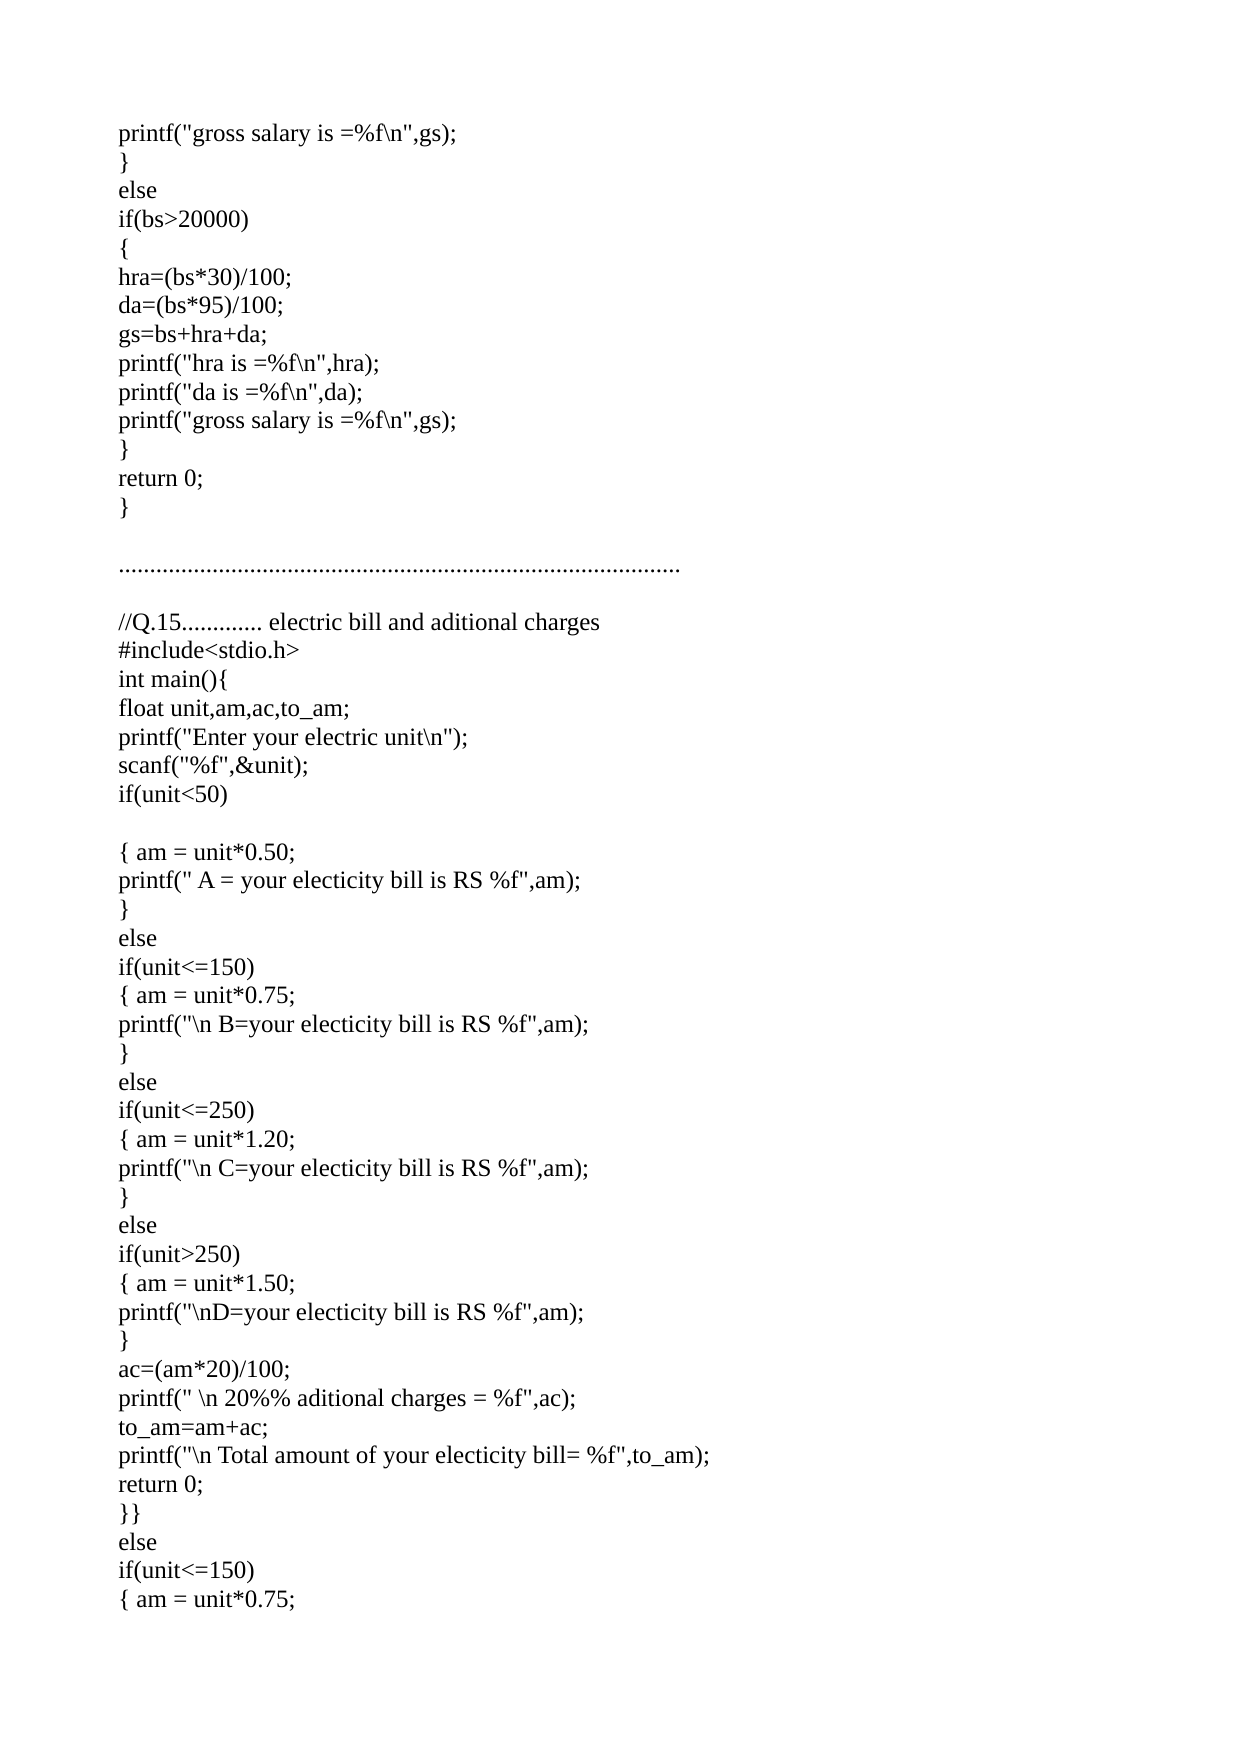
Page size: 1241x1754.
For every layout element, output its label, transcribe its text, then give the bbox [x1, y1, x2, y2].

text scanf("%f",&unit); [118, 751, 1122, 779]
text } [118, 147, 1122, 176]
text //Q.15............. electric bill and aditional charges [118, 607, 1122, 636]
text { am = unit*0.75; [118, 1584, 1122, 1613]
text .......................................................................................... [118, 549, 1122, 578]
text if(unit>250) [118, 1239, 1122, 1268]
text printf("\n Total amount of your electicity bill= %f",to_am); [118, 1441, 1122, 1469]
text } [118, 492, 1122, 521]
text }} [118, 1498, 1122, 1527]
text } [118, 894, 1122, 923]
text else [118, 1527, 1122, 1556]
text printf("hra is =%f\n",hra); [118, 348, 1122, 377]
text if(unit<=250) [118, 1096, 1122, 1124]
text else [118, 923, 1122, 952]
text else [118, 1211, 1122, 1239]
text { am = unit*1.20; [118, 1124, 1122, 1153]
text if(unit<=150) [118, 952, 1122, 981]
text printf("Enter your electric unit\n"); [118, 722, 1122, 751]
text printf(" \n 20%% aditional charges = %f",ac); [118, 1383, 1122, 1412]
text { am = unit*0.75; [118, 981, 1122, 1009]
text if(bs>20000) [118, 204, 1122, 233]
text printf("da is =%f\n",da); [118, 377, 1122, 406]
text return 0; [118, 1469, 1122, 1498]
text float unit,am,ac,to_am; [118, 693, 1122, 722]
text ac=(am*20)/100; [118, 1354, 1122, 1383]
text else [118, 1067, 1122, 1096]
text } [118, 1038, 1122, 1067]
text printf(" A = your electicity bill is RS %f",am); [118, 866, 1122, 894]
text } [118, 1182, 1122, 1211]
text printf("\n C=your electicity bill is RS %f",am); [118, 1153, 1122, 1182]
text printf("\n B=your electicity bill is RS %f",am); [118, 1009, 1122, 1038]
text gs=bs+hra+da; [118, 319, 1122, 348]
text return 0; [118, 463, 1122, 492]
text hra=(bs*30)/100; [118, 262, 1122, 291]
text to_am=am+ac; [118, 1412, 1122, 1441]
text printf("\nD=your electicity bill is RS %f",am); [118, 1297, 1122, 1326]
text { am = unit*1.50; [118, 1268, 1122, 1297]
text printf("gross salary is =%f\n",gs); [118, 118, 1122, 147]
text if(unit<=150) [118, 1556, 1122, 1584]
text } [118, 1326, 1122, 1354]
text printf("gross salary is =%f\n",gs); [118, 406, 1122, 434]
text da=(bs*95)/100; [118, 291, 1122, 319]
text int main(){ [118, 664, 1122, 693]
text else [118, 176, 1122, 204]
text } [118, 434, 1122, 463]
text #include<stdio.h> [118, 636, 1122, 664]
text if(unit<50) [118, 779, 1122, 808]
text { am = unit*0.50; [118, 837, 1122, 866]
text { [118, 233, 1122, 262]
